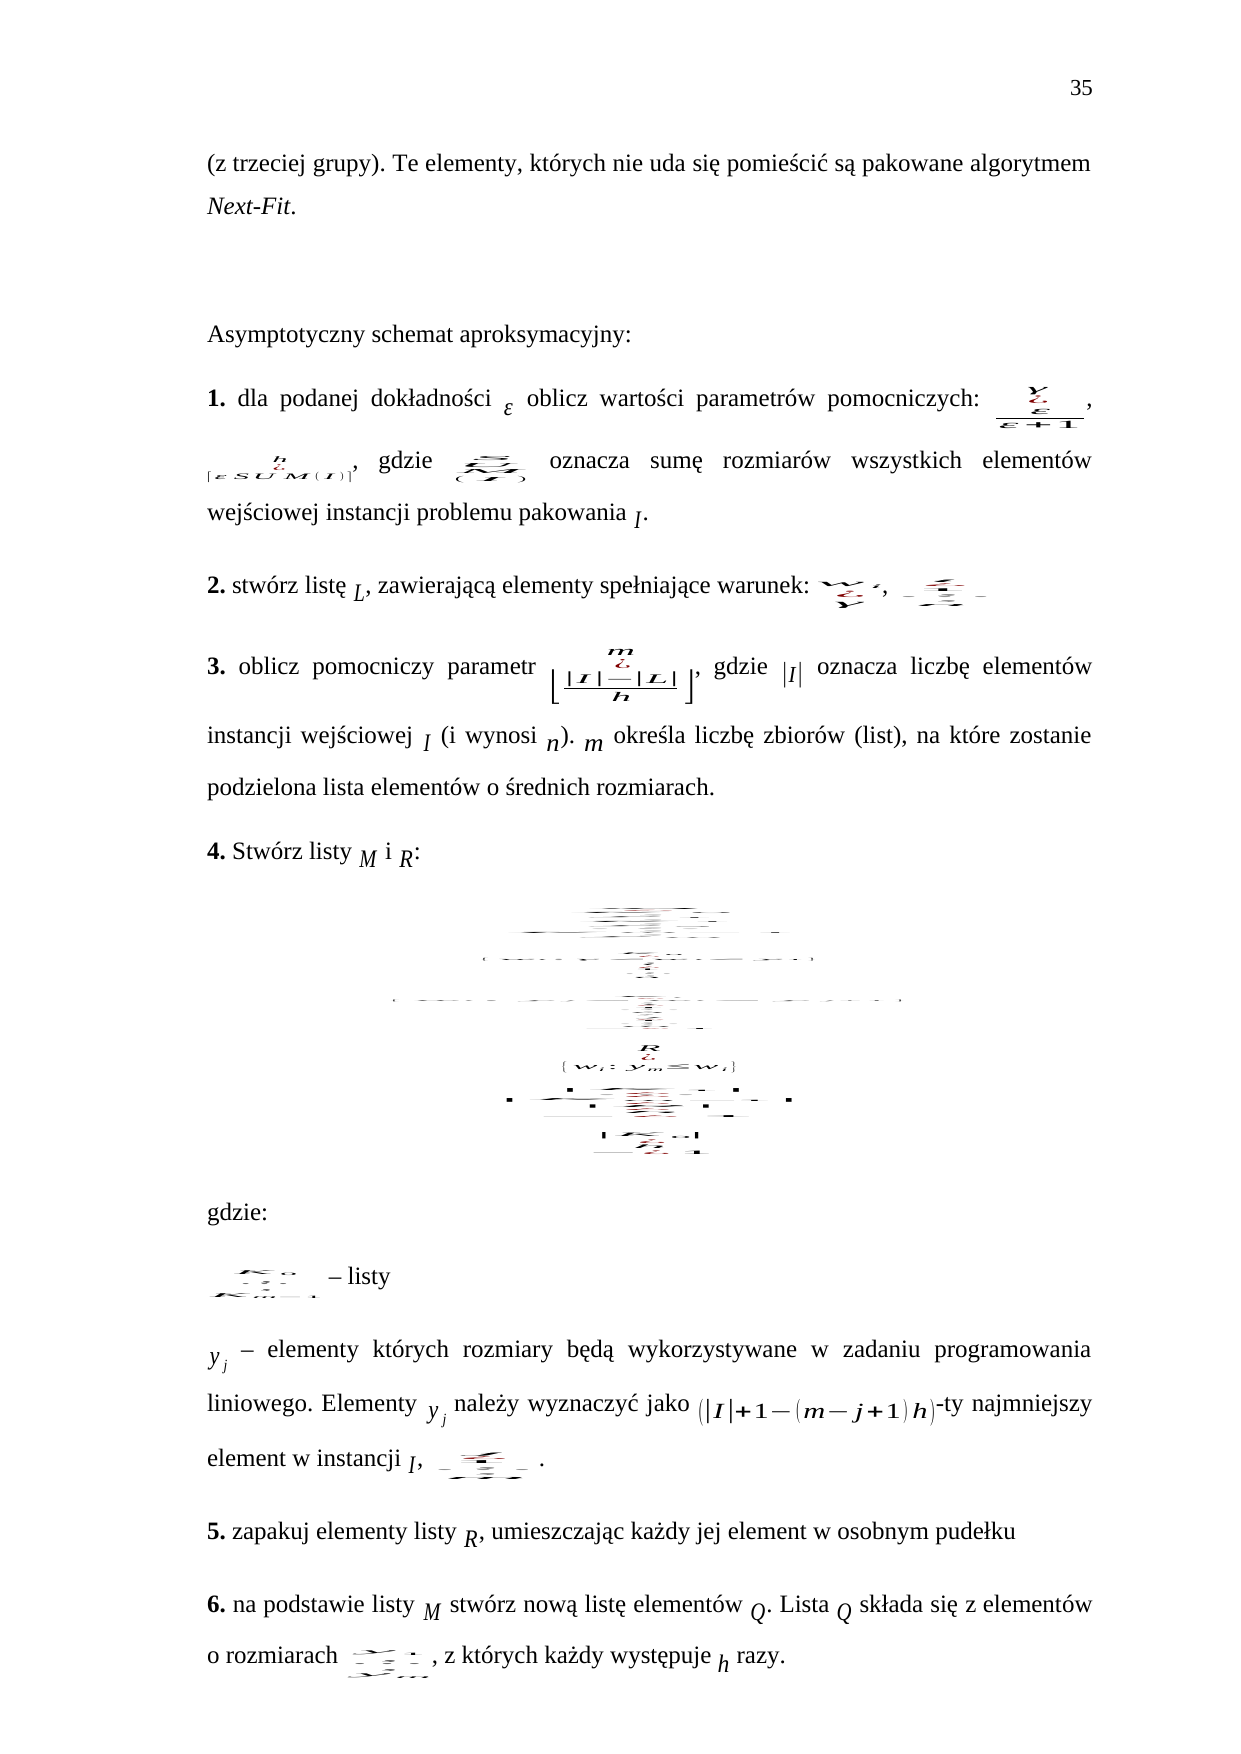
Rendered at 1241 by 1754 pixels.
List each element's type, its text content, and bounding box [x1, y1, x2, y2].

text 5. zapakuj elementy listy , umieszczając każdy jej element w osobnym pudełku [207, 1516, 1092, 1553]
text 1. dla podanej dokładności oblicz wartości parametrów pomocniczych: , , gdzie oznacza sumę rozmiarów wszystkich elementów wejściowej instancji problemu pakowania . [207, 383, 1092, 535]
text 6. na podstawie listy stwórz nową listę elementów . Lista składa się z elementów o rozmiarach , z których każdy występuje razy. [207, 1589, 1092, 1679]
text Asymptotyczny schemat aproksymacyjny: [207, 319, 1092, 347]
text – elementy których rozmiary będą wykorzystywane w zadaniu programowania liniowego. Elementy należy wyznaczyć jako -ty najmniejszy element w instancji , . [207, 1334, 1092, 1481]
text (z trzeciej grupy). Te elementy, których nie uda się pomieścić są pakowane algorytmem Next-Fit. [207, 148, 1092, 219]
text 2. stwórz listę , zawierającą elementy spełniające warunek: , [207, 570, 1092, 608]
text – listy [207, 1261, 1092, 1299]
text 3. oblicz pomocniczy parametr , gdzie oznacza liczbę elementów instancji wejściowej (i wynosi ). określa liczbę zbiorów (list), na które zostanie podzielona lista elementów o średnich rozmiarach. [207, 643, 1092, 801]
text gdzie: [207, 1197, 1092, 1226]
text 4. Stwórz listy i : [207, 836, 1092, 873]
